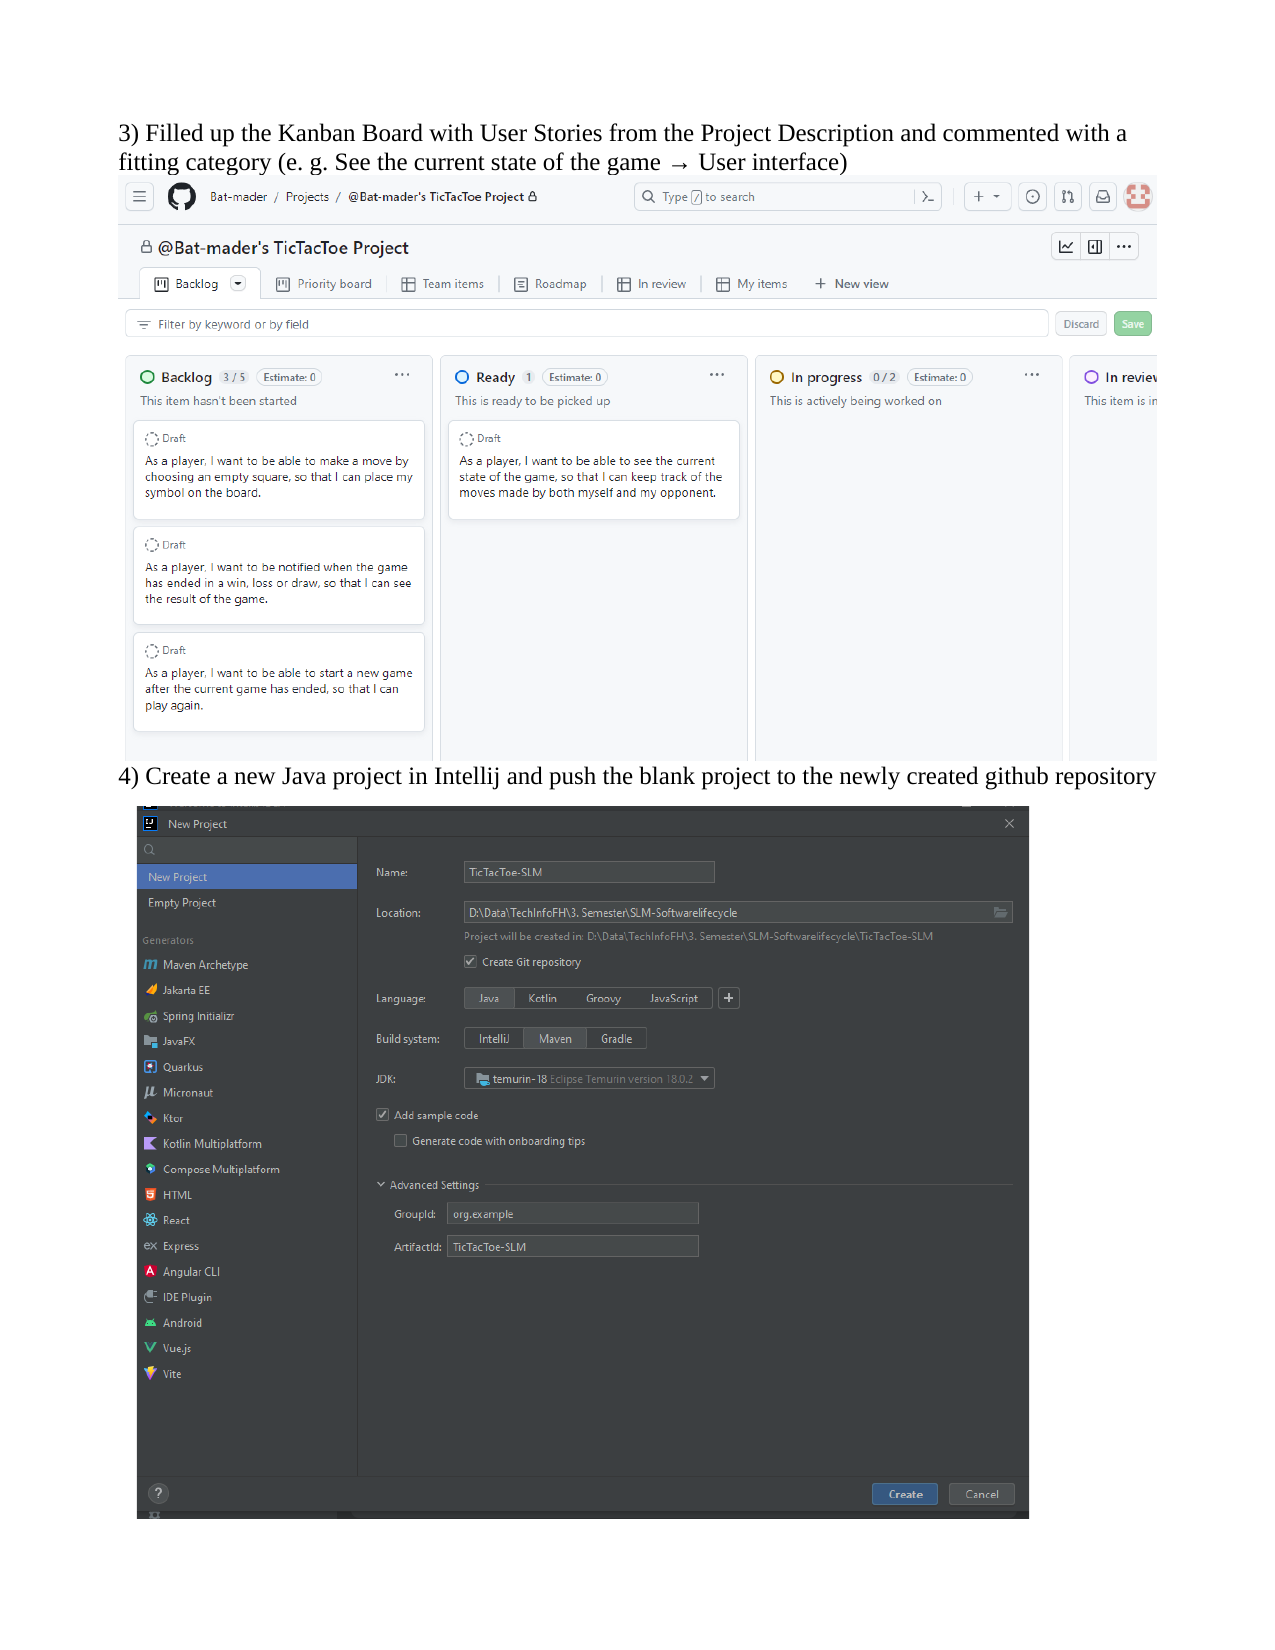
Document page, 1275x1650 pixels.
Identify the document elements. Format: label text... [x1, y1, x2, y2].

text 3) Filled up the Kanban Board with User Stories from the Project Description and commented with a fitting category (e. g. See the current state of the game → User interface) [118, 118, 1157, 175]
picture [136, 806, 1030, 1519]
text 4) Create a new Java project in Intellij and push the blank project to the newly created github repository [118, 761, 1157, 789]
picture [118, 175, 1157, 761]
